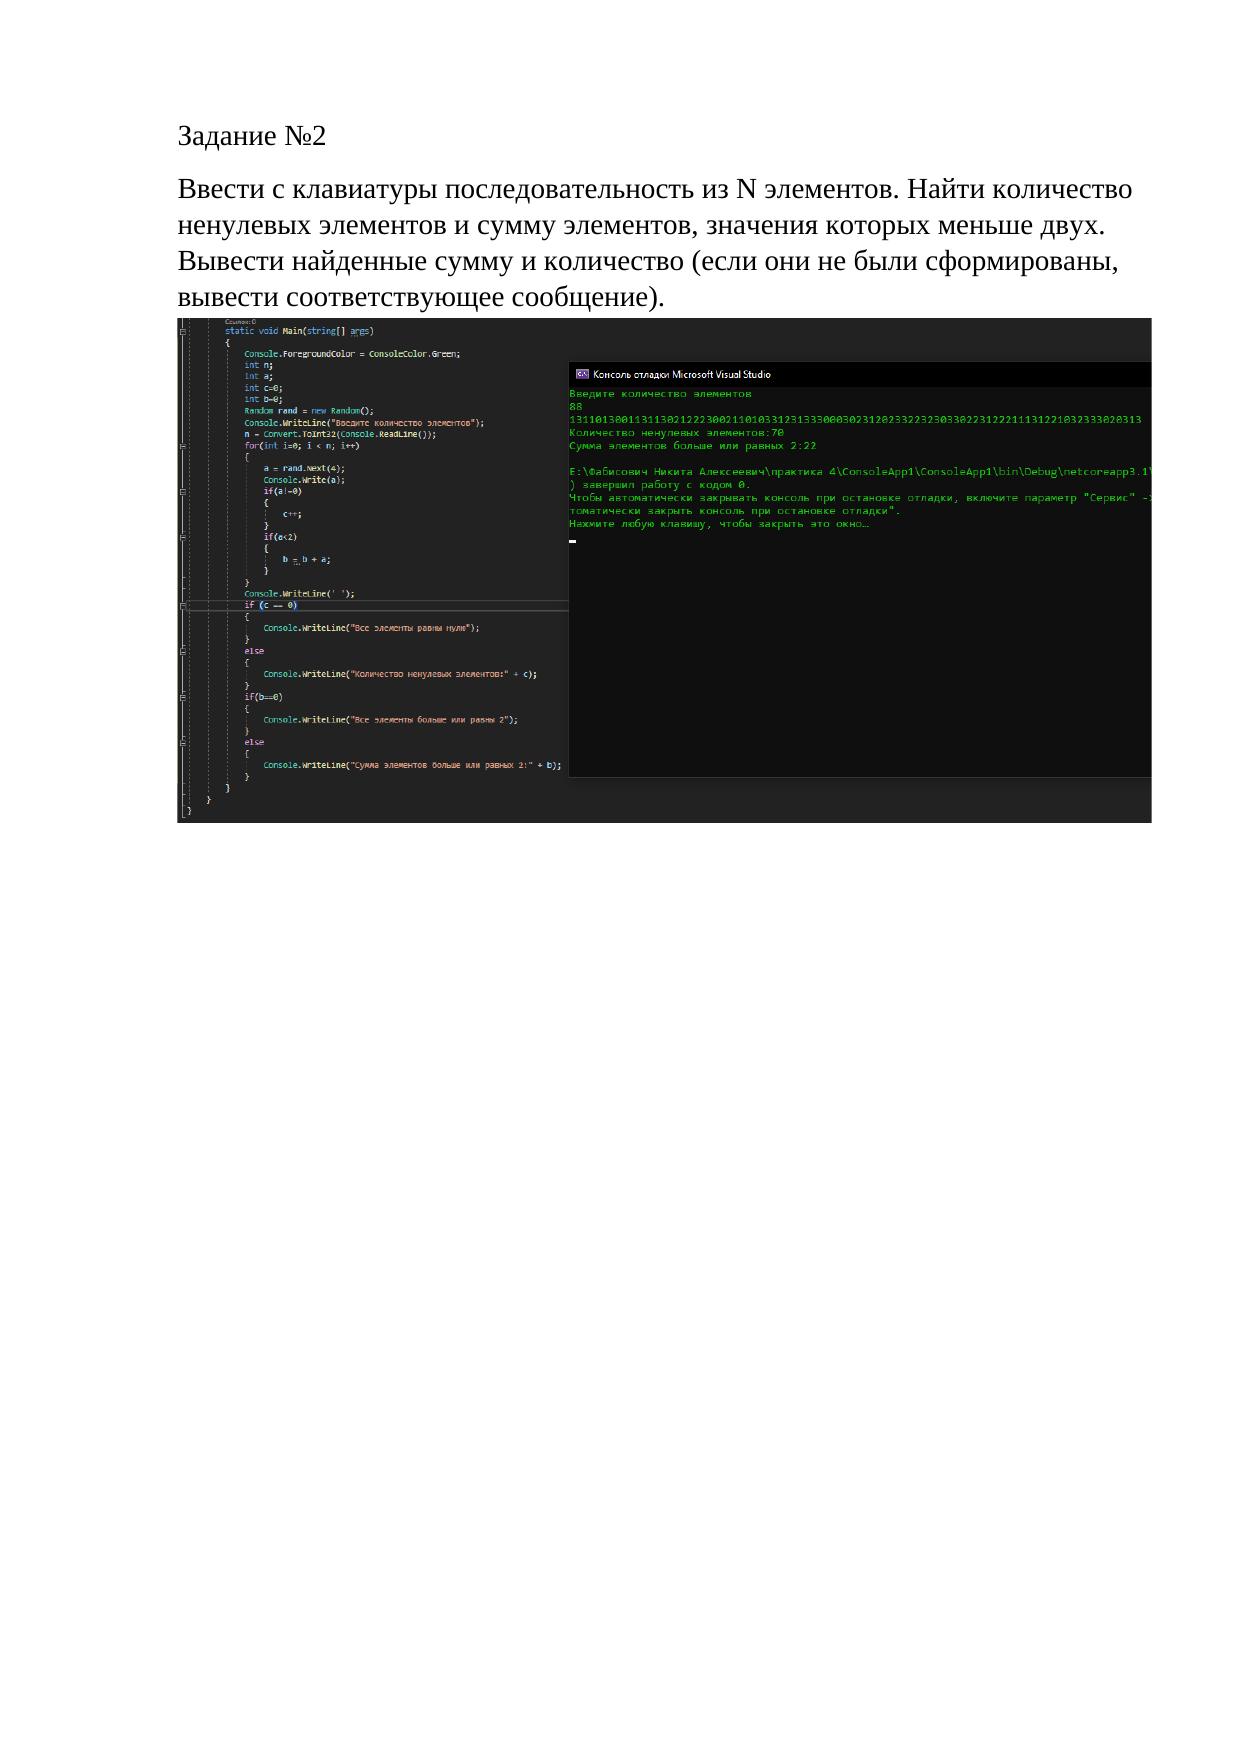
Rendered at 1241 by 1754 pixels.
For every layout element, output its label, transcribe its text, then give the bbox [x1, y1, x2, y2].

picture [177, 318, 1152, 823]
text Ввести с клавиатуры последовательность из N элементов. Найти количество ненулевых элементов и сумму элементов, значения которых меньше двух. Вывести найденные сумму и количество (если они не были сформированы, вывести соответствующее сообщение). [177, 171, 1152, 313]
text Задание №2 [177, 118, 1152, 152]
